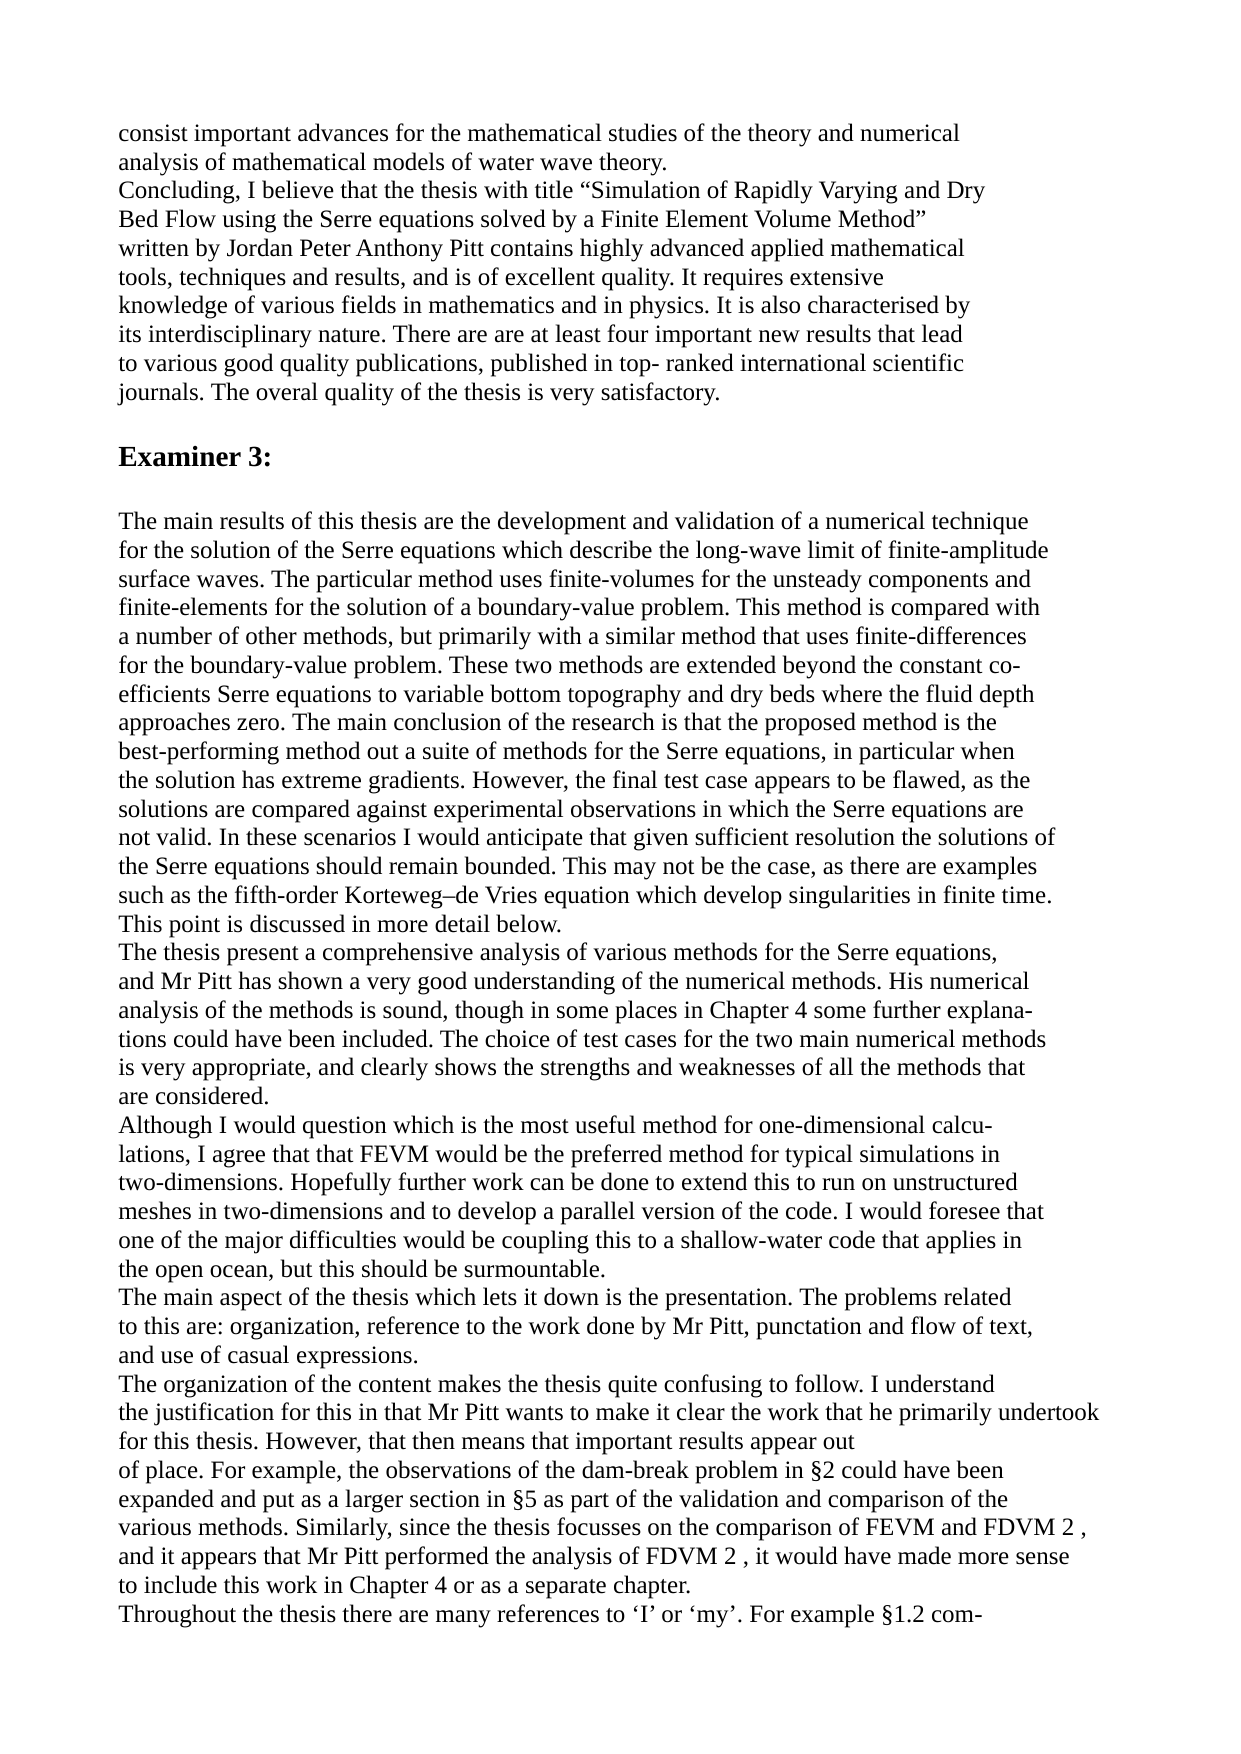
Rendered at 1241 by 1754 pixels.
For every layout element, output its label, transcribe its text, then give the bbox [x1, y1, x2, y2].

text solutions are compared against experimental observations in which the Serre equations are [118, 794, 1122, 822]
text a number of other methods, but primarily with a similar method that uses finite-differences [118, 621, 1122, 650]
text Although I would question which is the most useful method for one-dimensional calcu- [118, 1110, 1122, 1139]
text such as the fifth-order Korteweg–de Vries equation which develop singularities in finite time. [118, 880, 1122, 909]
text best-performing method out a suite of methods for the Serre equations, in particular when [118, 736, 1122, 765]
text The main results of this thesis are the development and validation of a numerical technique [118, 506, 1122, 535]
text Examiner 3: [118, 439, 1122, 473]
text not valid. In these scenarios I would anticipate that given sufficient resolution the solutions of [118, 822, 1122, 851]
text The main aspect of the thesis which lets it down is the presentation. The problems related [118, 1282, 1122, 1311]
text written by Jordan Peter Anthony Pitt contains highly advanced applied mathematical [118, 233, 1122, 262]
text and use of casual expressions. [118, 1340, 1122, 1369]
text tools, techniques and results, and is of excellent quality. It requires extensive [118, 262, 1122, 291]
text one of the major difficulties would be coupling this to a shallow-water code that applies in [118, 1225, 1122, 1254]
text to various good quality publications, published in top- ranked international scientific [118, 348, 1122, 377]
text The thesis present a comprehensive analysis of various methods for the Serre equations, [118, 937, 1122, 966]
text its interdisciplinary nature. There are are at least four important new results that lead [118, 319, 1122, 348]
text of place. For example, the observations of the dam-break problem in §2 could have been [118, 1455, 1122, 1484]
text analysis of the methods is sound, though in some places in Chapter 4 some further explana- [118, 995, 1122, 1024]
text are considered. [118, 1081, 1122, 1110]
text for the solution of the Serre equations which describe the long-wave limit of finite-amplitude [118, 535, 1122, 564]
text Concluding, I believe that the thesis with title “Simulation of Rapidly Varying and Dry [118, 176, 1122, 204]
text journals. The overal quality of the thesis is very satisfactory. [118, 377, 1122, 406]
text approaches zero. The main conclusion of the research is that the proposed method is the [118, 707, 1122, 736]
text analysis of mathematical models of water wave theory. [118, 147, 1122, 176]
text various methods. Similarly, since the thesis focusses on the comparison of FEVM and FDVM 2 , [118, 1512, 1122, 1541]
text finite-elements for the solution of a boundary-value problem. This method is compared with [118, 592, 1122, 621]
text Throughout the thesis there are many references to ‘I’ or ‘my’. For example §1.2 com- [118, 1599, 1122, 1627]
text for the boundary-value problem. These two methods are extended beyond the constant co- [118, 650, 1122, 679]
text tions could have been included. The choice of test cases for the two main numerical methods [118, 1024, 1122, 1052]
text surface waves. The particular method uses finite-volumes for the unsteady components and [118, 564, 1122, 592]
text knowledge of various fields in mathematics and in physics. It is also characterised by [118, 291, 1122, 319]
text to this are: organization, reference to the work done by Mr Pitt, punctation and flow of text, [118, 1311, 1122, 1340]
text lations, I agree that that FEVM would be the preferred method for typical simulations in [118, 1139, 1122, 1167]
text efficients Serre equations to variable bottom topography and dry beds where the fluid depth [118, 679, 1122, 707]
text expanded and put as a larger section in §5 as part of the validation and comparison of the [118, 1484, 1122, 1512]
text and Mr Pitt has shown a very good understanding of the numerical methods. His numerical [118, 966, 1122, 995]
text is very appropriate, and clearly shows the strengths and weaknesses of all the methods that [118, 1052, 1122, 1081]
text meshes in two-dimensions and to develop a parallel version of the code. I would foresee that [118, 1196, 1122, 1225]
text the open ocean, but this should be surmountable. [118, 1254, 1122, 1282]
text the Serre equations should remain bounded. This may not be the case, as there are examples [118, 851, 1122, 880]
text and it appears that Mr Pitt performed the analysis of FDVM 2 , it would have made more sense [118, 1541, 1122, 1570]
text the solution has extreme gradients. However, the final test case appears to be flawed, as the [118, 765, 1122, 794]
text Bed Flow using the Serre equations solved by a Finite Element Volume Method” [118, 204, 1122, 233]
text to include this work in Chapter 4 or as a separate chapter. [118, 1570, 1122, 1599]
text The organization of the content makes the thesis quite confusing to follow. I understand [118, 1369, 1122, 1397]
text two-dimensions. Hopefully further work can be done to extend this to run on unstructured [118, 1167, 1122, 1196]
text consist important advances for the mathematical studies of the theory and numerical [118, 118, 1122, 147]
text This point is discussed in more detail below. [118, 909, 1122, 937]
text the justification for this in that Mr Pitt wants to make it clear the work that he primarily undertook for this thesis. However, that then means that important results appear out [118, 1397, 1122, 1455]
